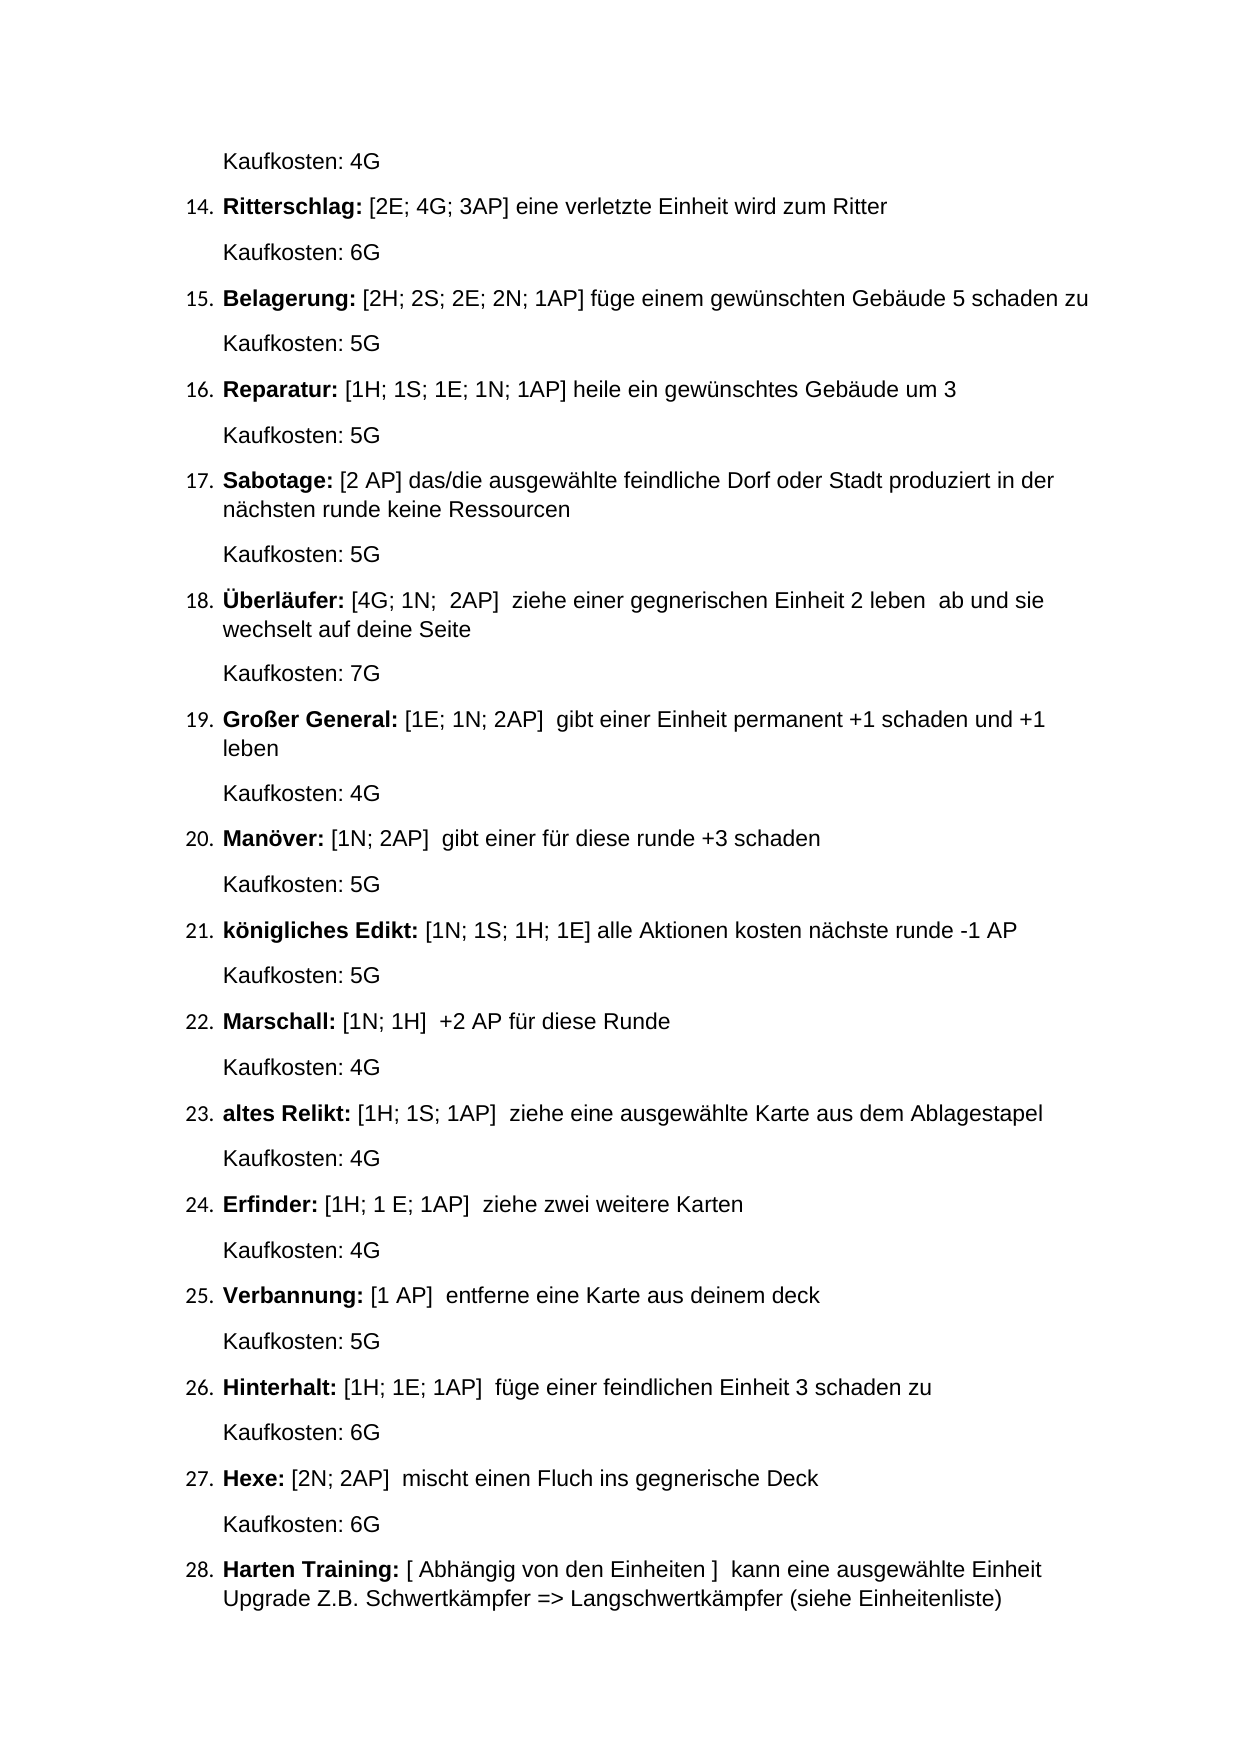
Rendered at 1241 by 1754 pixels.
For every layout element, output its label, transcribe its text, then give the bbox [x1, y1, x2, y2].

list Großer General: [1E; 1N; 2AP] gibt einer Einheit permanent +1 schaden und +1 leben [185, 705, 1093, 761]
list Marschall: [1N; 1H] +2 AP für diese Runde [185, 1007, 1093, 1035]
list Kaufkosten: 5G [185, 1328, 1093, 1354]
list altes Relikt: [1H; 1S; 1AP] ziehe eine ausgewählte Karte aus dem Ablagestapel [185, 1099, 1093, 1127]
list Kaufkosten: 4G [185, 1145, 1093, 1172]
list Kaufkosten: 5G [223, 422, 1093, 448]
list Kaufkosten: 5G [223, 330, 1093, 357]
list Hinterhalt: [1H; 1E; 1AP] füge einer feindlichen Einheit 3 schaden zu [185, 1373, 1093, 1401]
list Erfinder: [1H; 1 E; 1AP] ziehe zwei weitere Karten [185, 1190, 1093, 1218]
list Kaufkosten: 4G [185, 148, 1093, 174]
list Kaufkosten: 6G [185, 1419, 1093, 1446]
list Harten Training: [ Abhängig von den Einheiten ] kann eine ausgewählte Einheit Upgrade Z.B. Schwertkämpfer => Langschwertkämpfer (siehe Einheitenliste) [185, 1555, 1093, 1612]
list königliches Edikt: [1N; 1S; 1H; 1E] alle Aktionen kosten nächste runde -1 AP [185, 916, 1093, 944]
list Belagerung: [2H; 2S; 2E; 2N; 1AP] füge einem gewünschten Gebäude 5 schaden zu [185, 284, 1093, 312]
list Kaufkosten: 4G [185, 1054, 1093, 1080]
list Hexe: [2N; 2AP] mischt einen Fluch ins gegnerische Deck [185, 1464, 1093, 1492]
list Kaufkosten: 5G [223, 871, 1093, 897]
list Kaufkosten: 6G [185, 1511, 1093, 1537]
list Kaufkosten: 5G [223, 541, 1093, 567]
list Reparatur: [1H; 1S; 1E; 1N; 1AP] heile ein gewünschtes Gebäude um 3 [185, 375, 1093, 403]
list Kaufkosten: 7G [223, 660, 1093, 687]
list Sabotage: [2 AP] das/die ausgewählte feindliche Dorf oder Stadt produziert in der nächsten runde keine Ressourcen [185, 466, 1093, 523]
list Überläufer: [4G; 1N; 2AP] ziehe einer gegnerischen Einheit 2 leben ab und sie wechselt auf deine Seite [185, 586, 1093, 642]
list Verbannung: [1 AP] entferne eine Karte aus deinem deck [185, 1281, 1093, 1309]
list Kaufkosten: 4G [185, 780, 1093, 806]
list Kaufkosten: 5G [185, 962, 1093, 989]
list Kaufkosten: 4G [185, 1237, 1093, 1263]
list Kaufkosten: 6G [185, 239, 1093, 265]
list Manöver: [1N; 2AP] gibt einer für diese runde +3 schaden [185, 824, 1093, 853]
list Ritterschlag: [2E; 4G; 3AP] eine verletzte Einheit wird zum Ritter [185, 192, 1093, 220]
